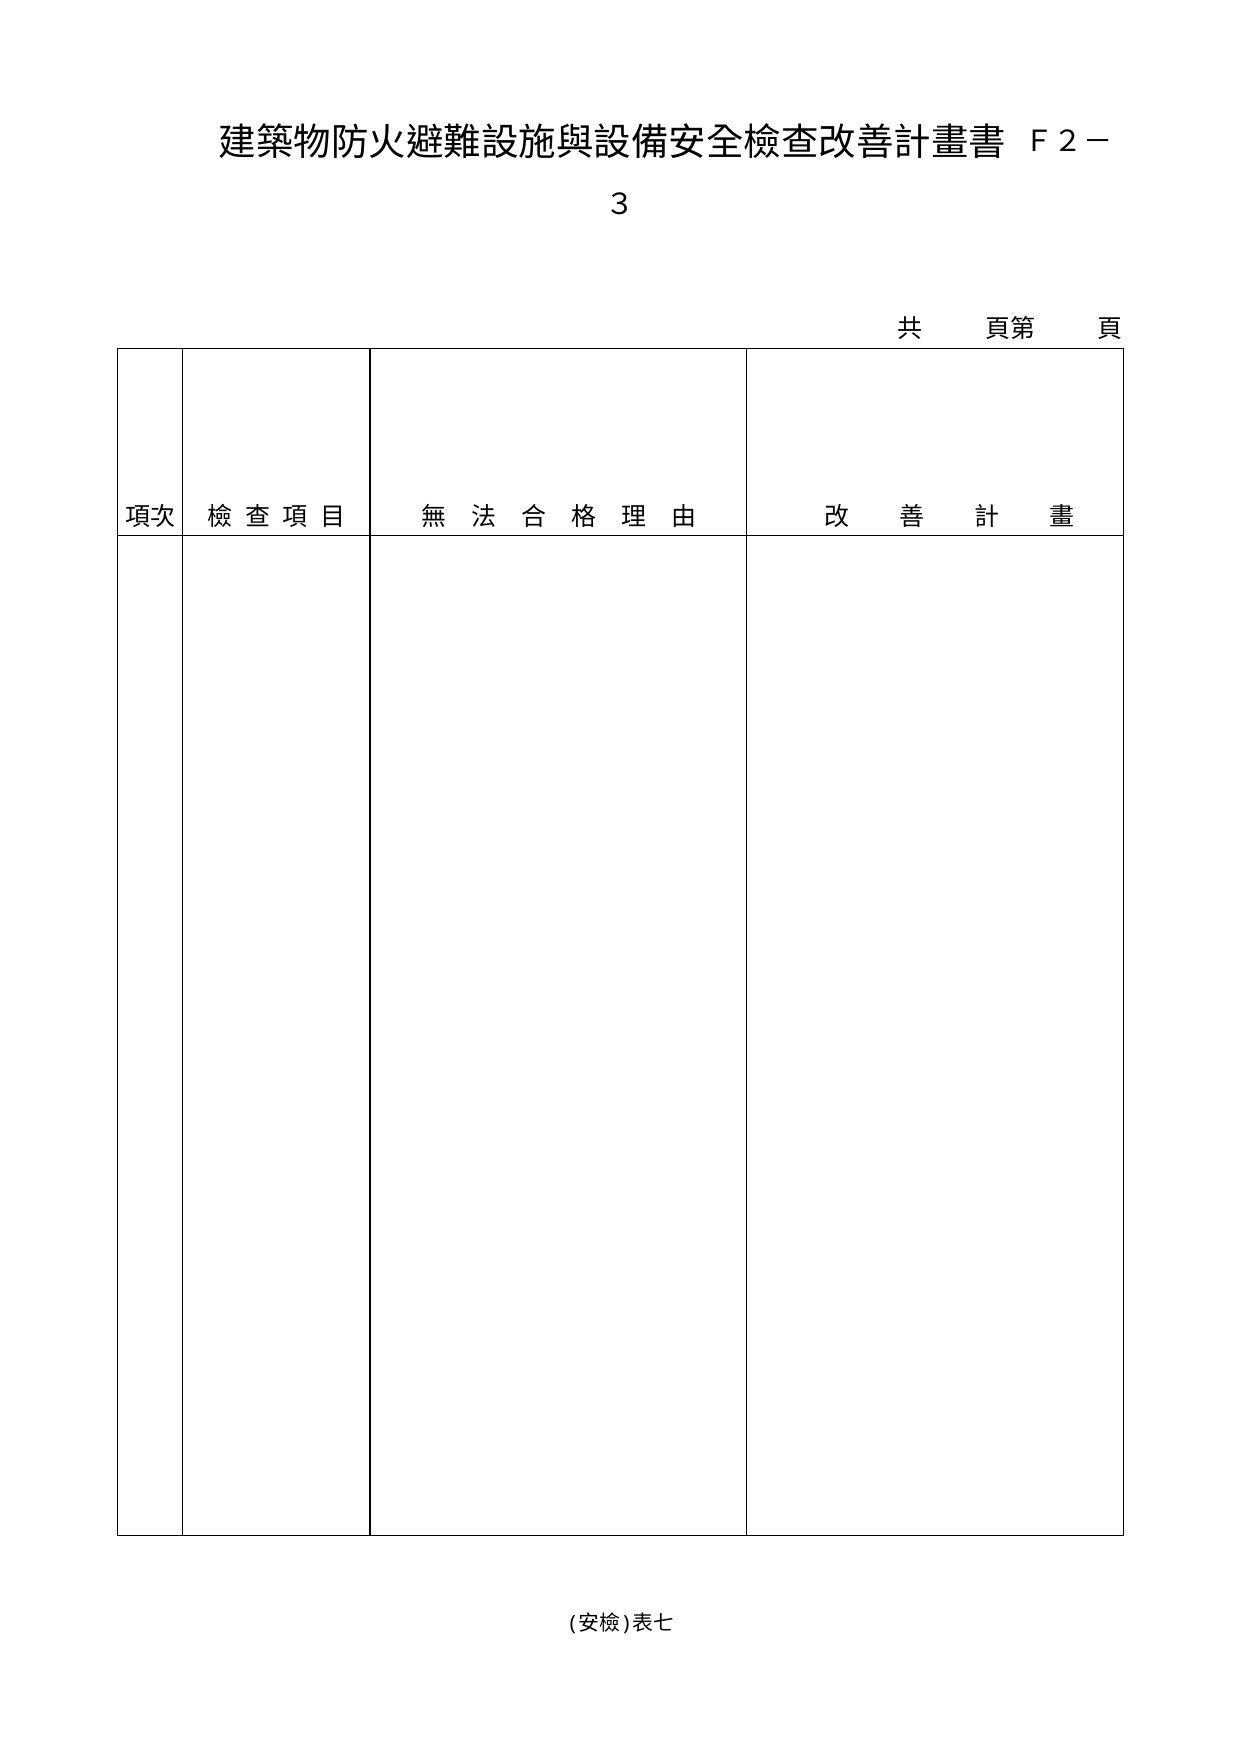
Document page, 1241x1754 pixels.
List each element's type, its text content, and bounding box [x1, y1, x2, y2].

table_header 檢 查 項 目 [183, 349, 369, 535]
text 共 頁第 頁 [118, 285, 1122, 347]
table_cell [118, 536, 182, 1535]
table_cell [371, 536, 746, 1535]
table_header 項次 [118, 349, 182, 535]
text 建築物防火避難設施與設備安全檢查改善計畫書 Ｆ２－３ [118, 97, 1122, 222]
table_cell [183, 536, 369, 1535]
table_header 改 善 計 畫 [747, 349, 1123, 535]
table_header 無 法 合 格 理 由 [371, 349, 746, 535]
table_cell [747, 536, 1123, 1535]
